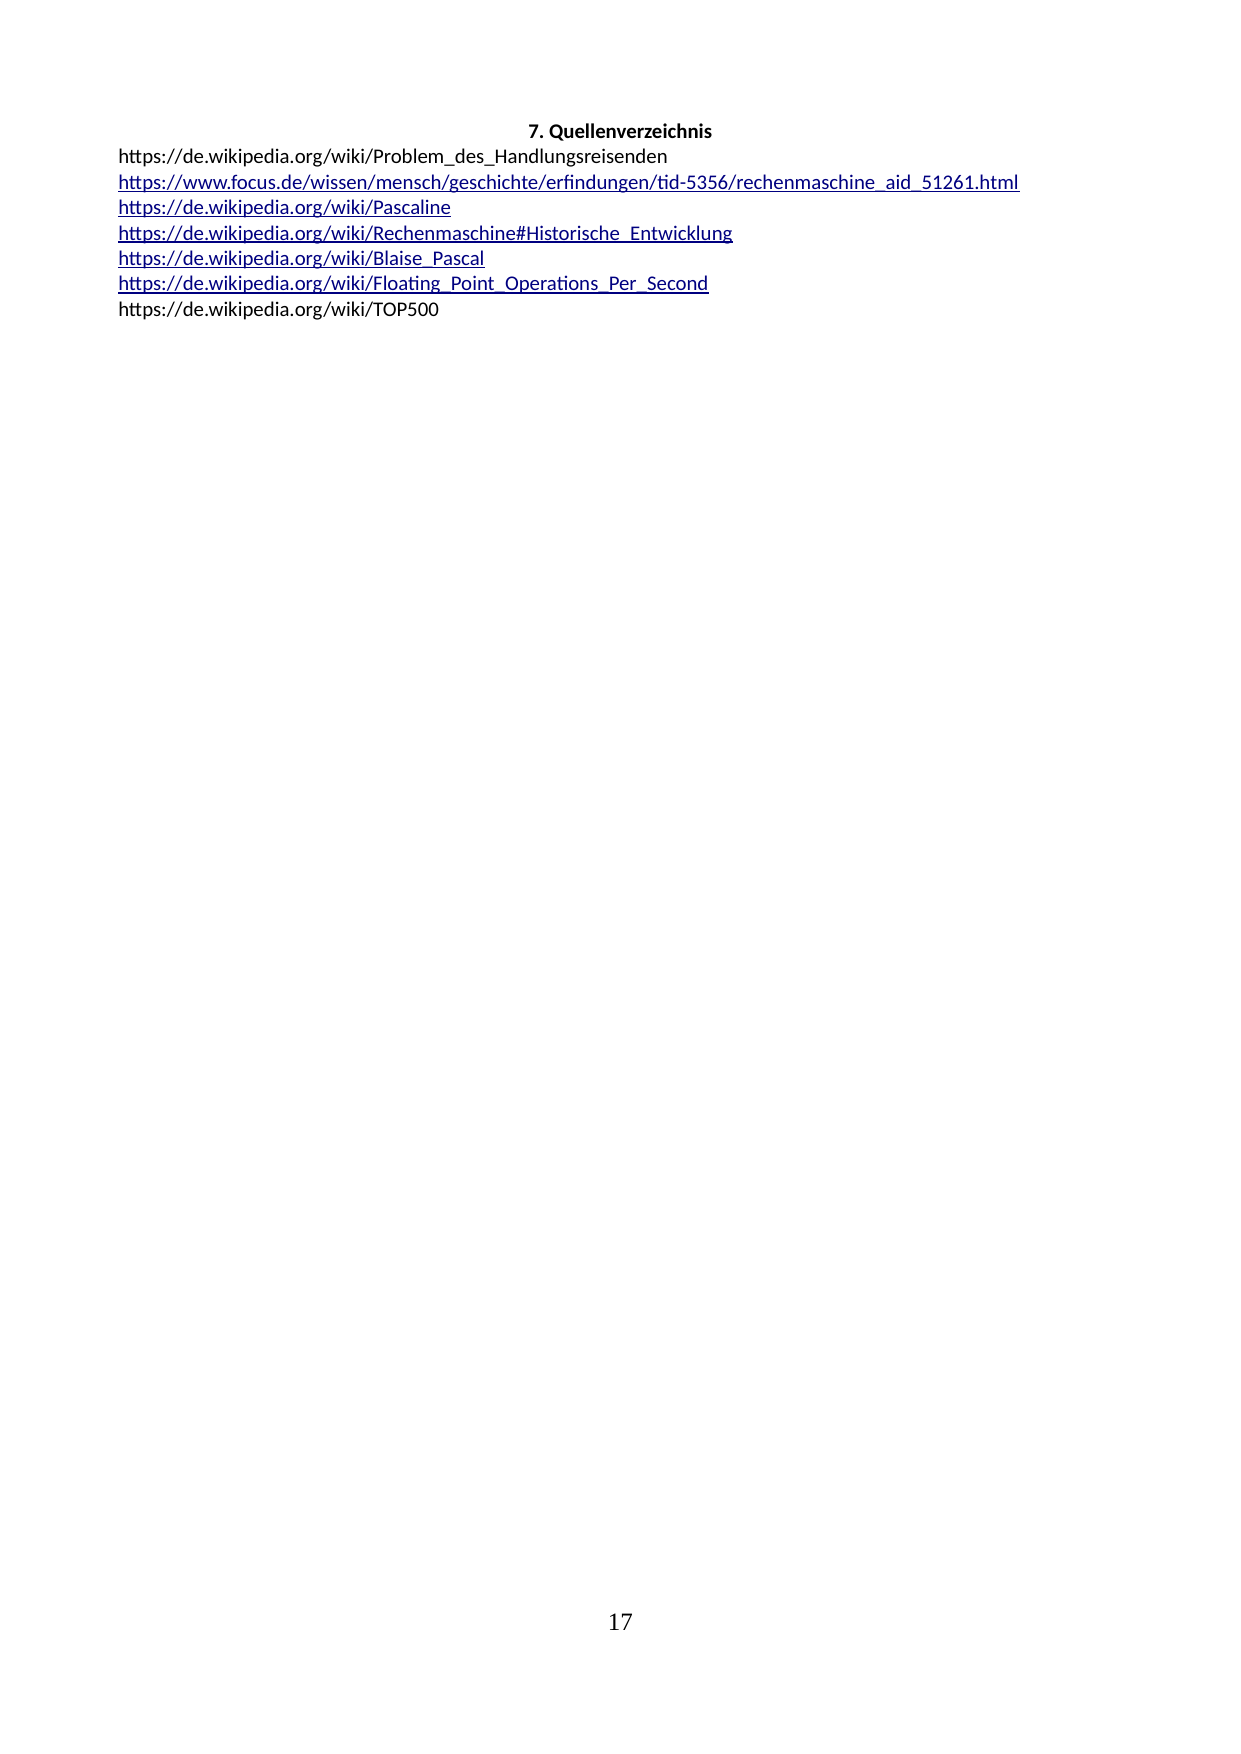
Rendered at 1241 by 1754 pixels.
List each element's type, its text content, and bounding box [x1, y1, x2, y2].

text 7. Quellenverzeichnis [118, 118, 1122, 143]
text https://de.wikipedia.org/wiki/Rechenmaschine#Historische_Entwicklung [118, 220, 1122, 245]
text https://de.wikipedia.org/wiki/Floating_Point_Operations_Per_Second [118, 271, 1122, 296]
text https://de.wikipedia.org/wiki/Blaise_Pascal [118, 245, 1122, 271]
text https://de.wikipedia.org/wiki/TOP500 [118, 296, 1122, 321]
text https://www.focus.de/wissen/mensch/geschichte/erfindungen/tid-5356/rechenmaschine_aid_51261.html [118, 169, 1122, 194]
text https://de.wikipedia.org/wiki/Problem_des_Handlungsreisenden [118, 143, 1122, 169]
text https://de.wikipedia.org/wiki/Pascaline [118, 194, 1122, 220]
